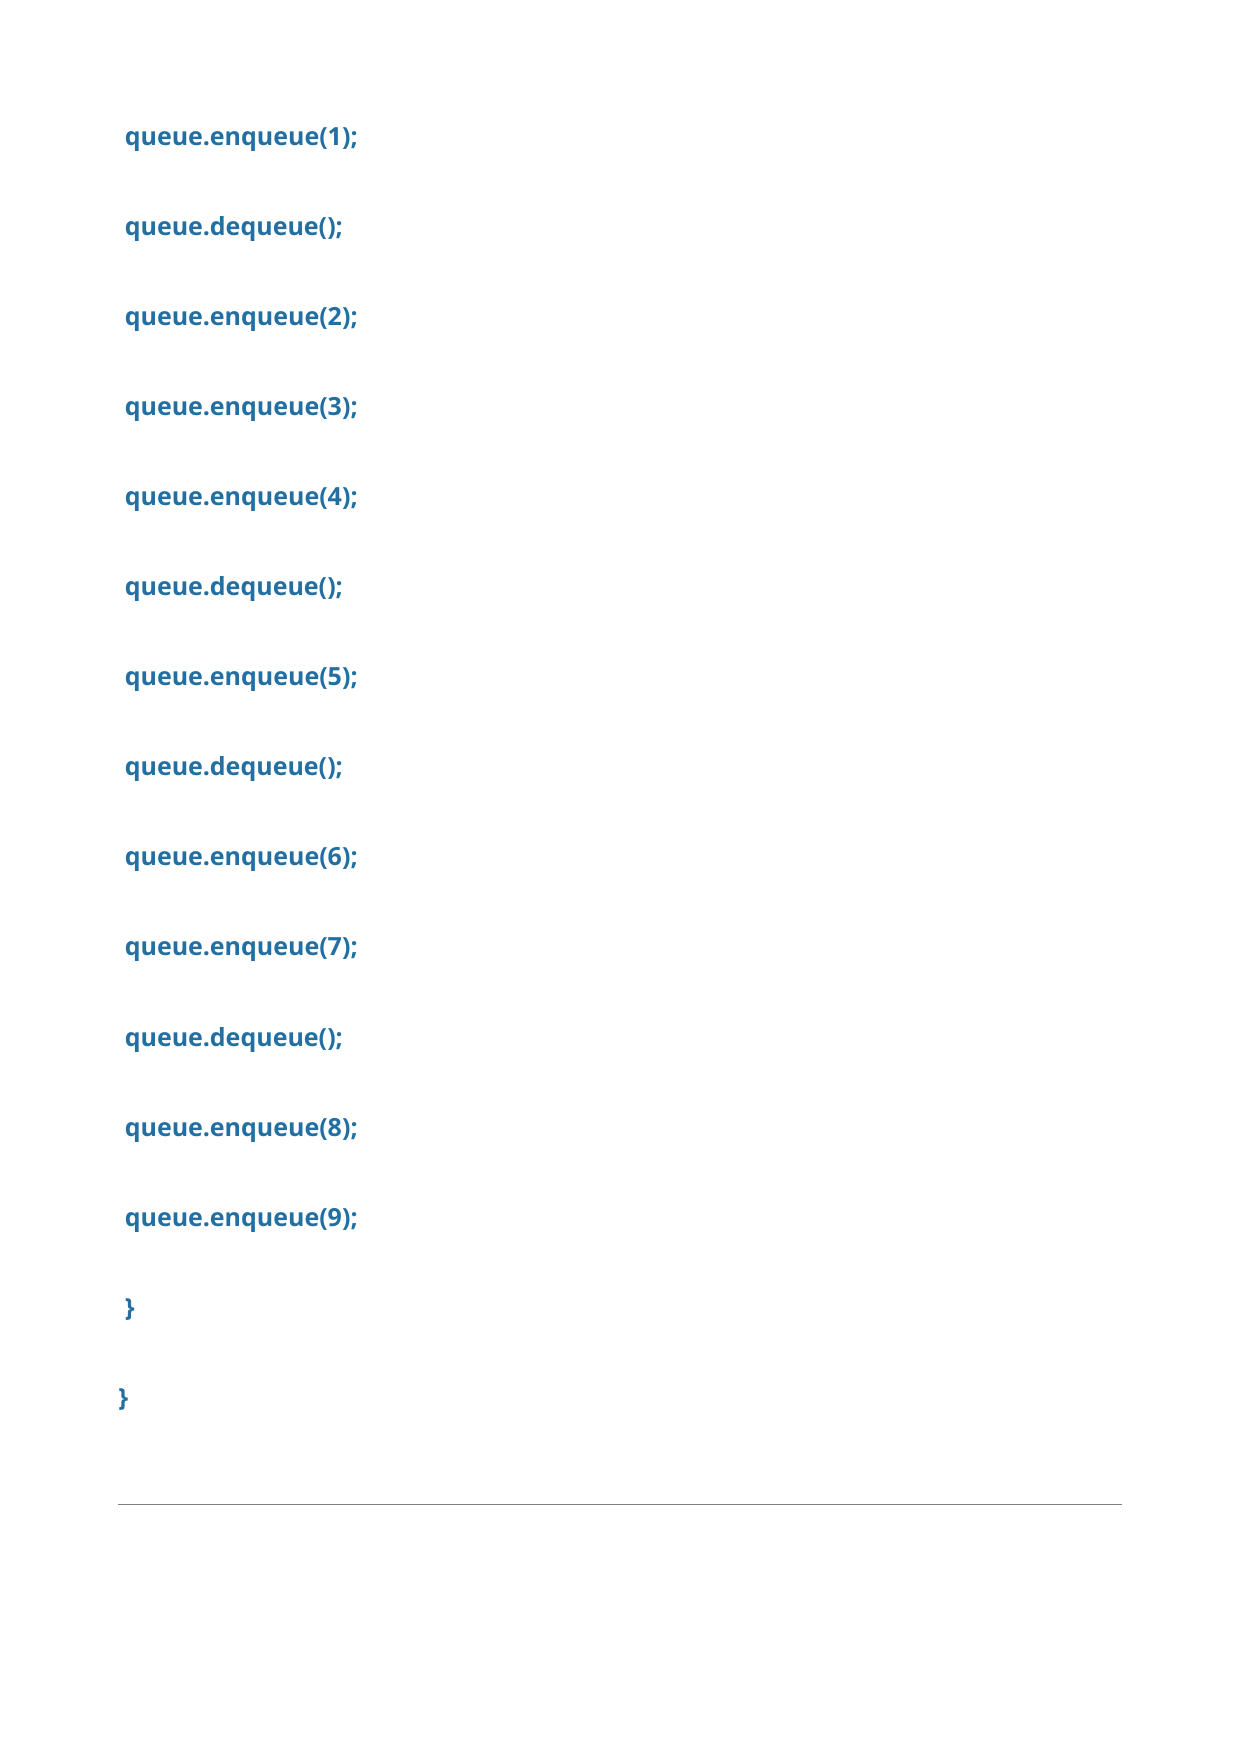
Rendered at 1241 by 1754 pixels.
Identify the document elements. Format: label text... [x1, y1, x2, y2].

text queue.enqueue(3); [118, 388, 1122, 422]
text } [118, 1379, 1122, 1414]
text queue.enqueue(1); [118, 118, 1122, 152]
text queue.enqueue(9); [118, 1199, 1122, 1233]
text queue.dequeue(); [118, 569, 1122, 603]
text queue.dequeue(); [118, 1019, 1122, 1053]
text queue.enqueue(8); [118, 1109, 1122, 1143]
text queue.enqueue(5); [118, 659, 1122, 693]
text queue.dequeue(); [118, 208, 1122, 242]
text queue.enqueue(6); [118, 839, 1122, 873]
text queue.enqueue(4); [118, 478, 1122, 513]
text queue.enqueue(7); [118, 929, 1122, 963]
text } [118, 1289, 1122, 1323]
text queue.dequeue(); [118, 749, 1122, 783]
text queue.enqueue(2); [118, 298, 1122, 332]
